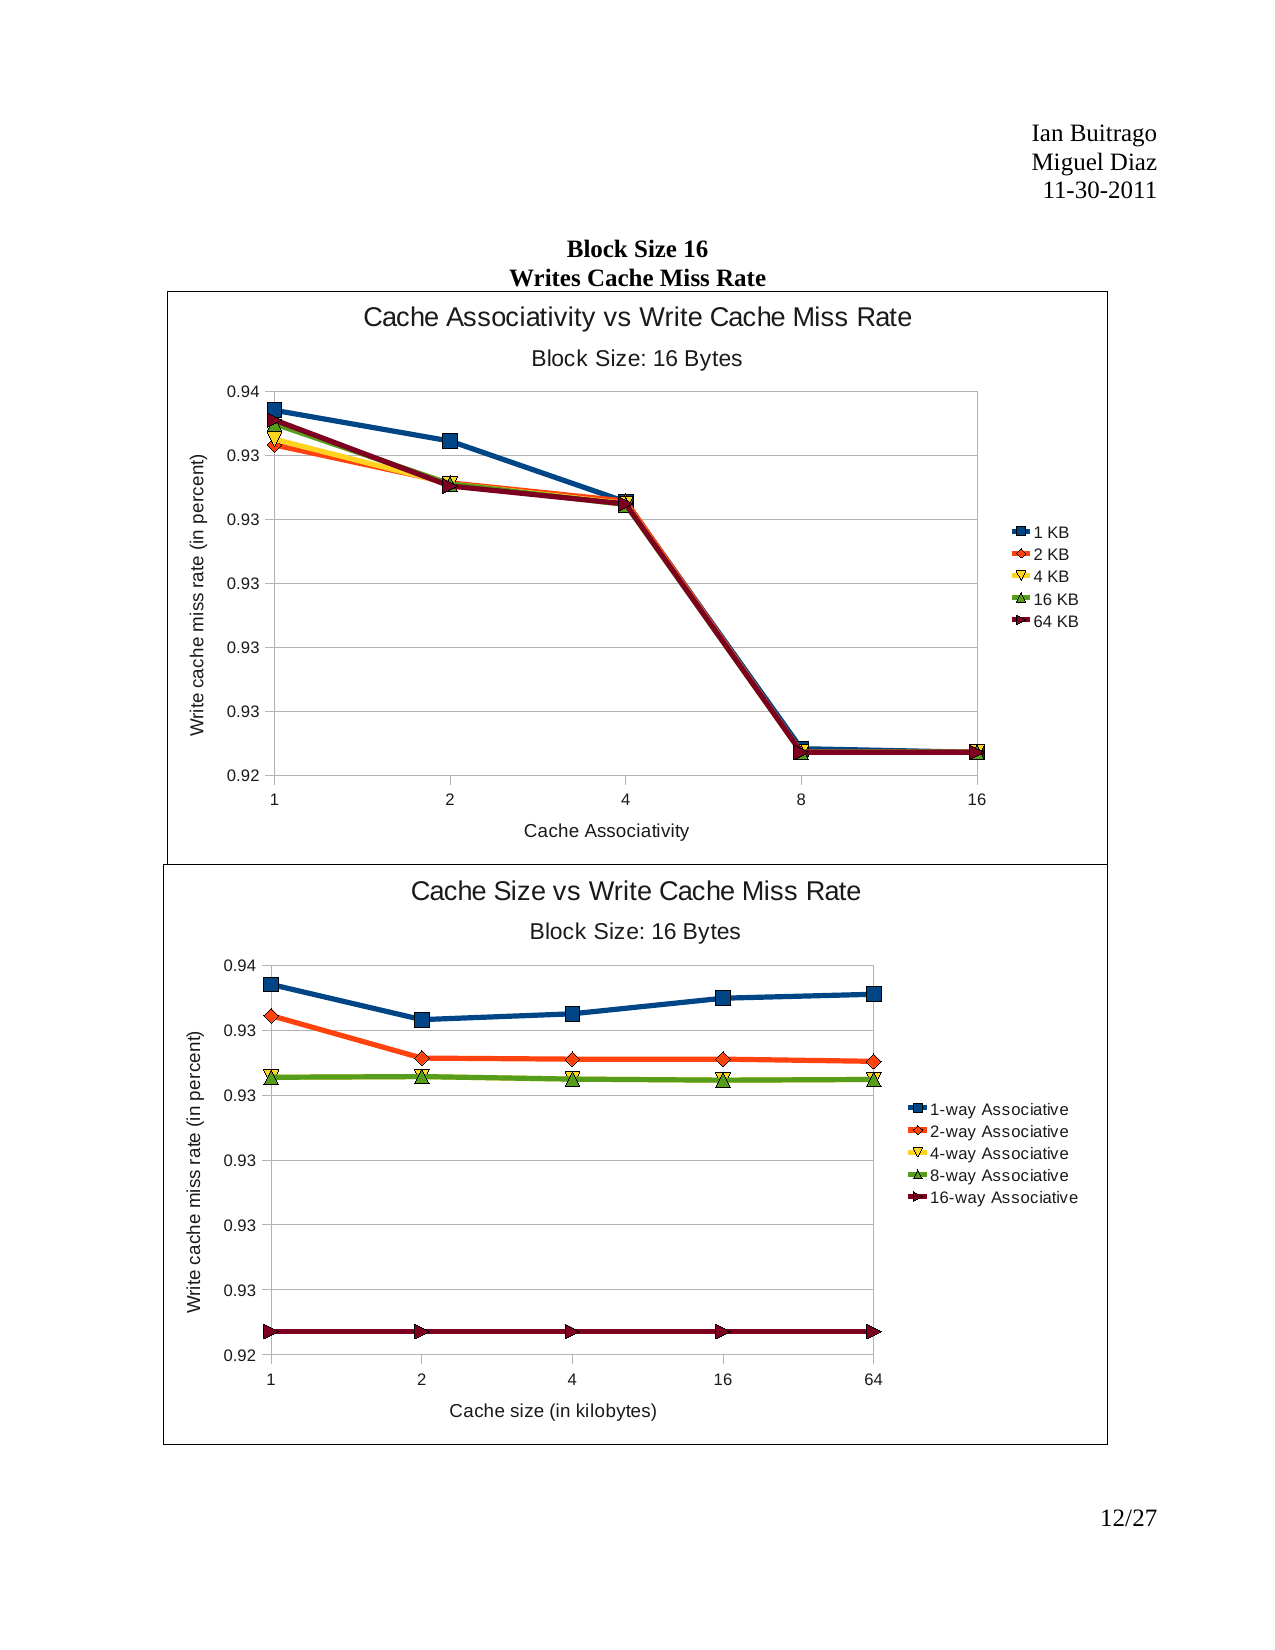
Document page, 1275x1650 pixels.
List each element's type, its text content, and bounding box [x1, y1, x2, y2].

text Writes Cache Miss Rate [118, 263, 1157, 291]
text Block Size 16 [118, 234, 1157, 263]
